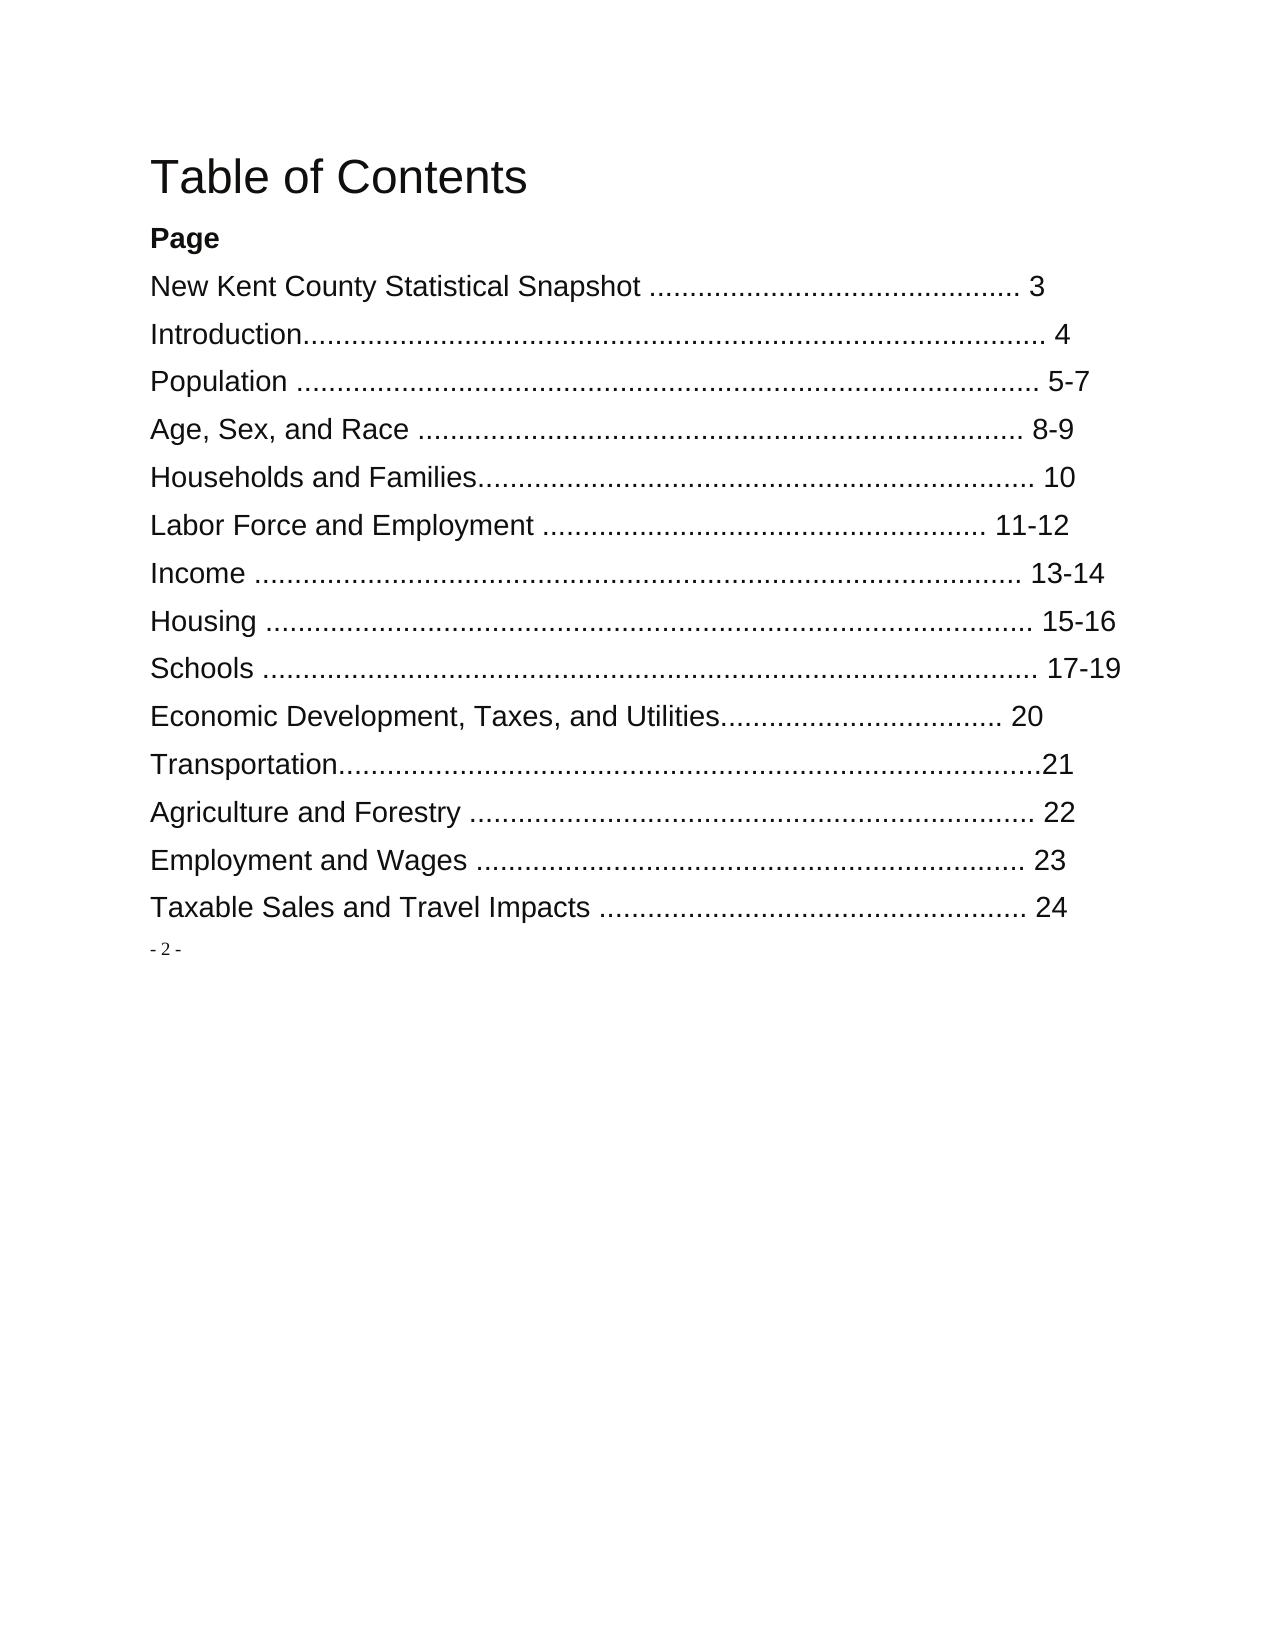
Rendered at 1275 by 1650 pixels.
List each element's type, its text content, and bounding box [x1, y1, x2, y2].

text Taxable Sales and Travel Impacts ..................................................... 24 [150, 891, 1125, 924]
text Households and Families..................................................................... 10 [150, 461, 1125, 494]
text Labor Force and Employment ....................................................... 11-12 [150, 509, 1125, 541]
text Table of Contents [150, 150, 1125, 203]
text Age, Sex, and Race ........................................................................... 8-9 [150, 413, 1125, 446]
text - 2 - [150, 939, 1125, 960]
text Page [150, 222, 1125, 254]
text Income ............................................................................................... 13-14 [150, 557, 1125, 589]
text Employment and Wages .................................................................... 23 [150, 843, 1125, 876]
text Population ............................................................................................ 5-7 [150, 365, 1125, 398]
text Agriculture and Forestry ...................................................................... 22 [150, 796, 1125, 828]
text Introduction............................................................................................ 4 [150, 318, 1125, 350]
text Economic Development, Taxes, and Utilities................................... 20 [150, 700, 1125, 733]
text Transportation.......................................................................................21 [150, 748, 1125, 781]
text New Kent County Statistical Snapshot .............................................. 3 [150, 270, 1125, 302]
text Schools ................................................................................................ 17-19 [150, 652, 1125, 685]
text Housing ............................................................................................... 15-16 [150, 604, 1125, 637]
